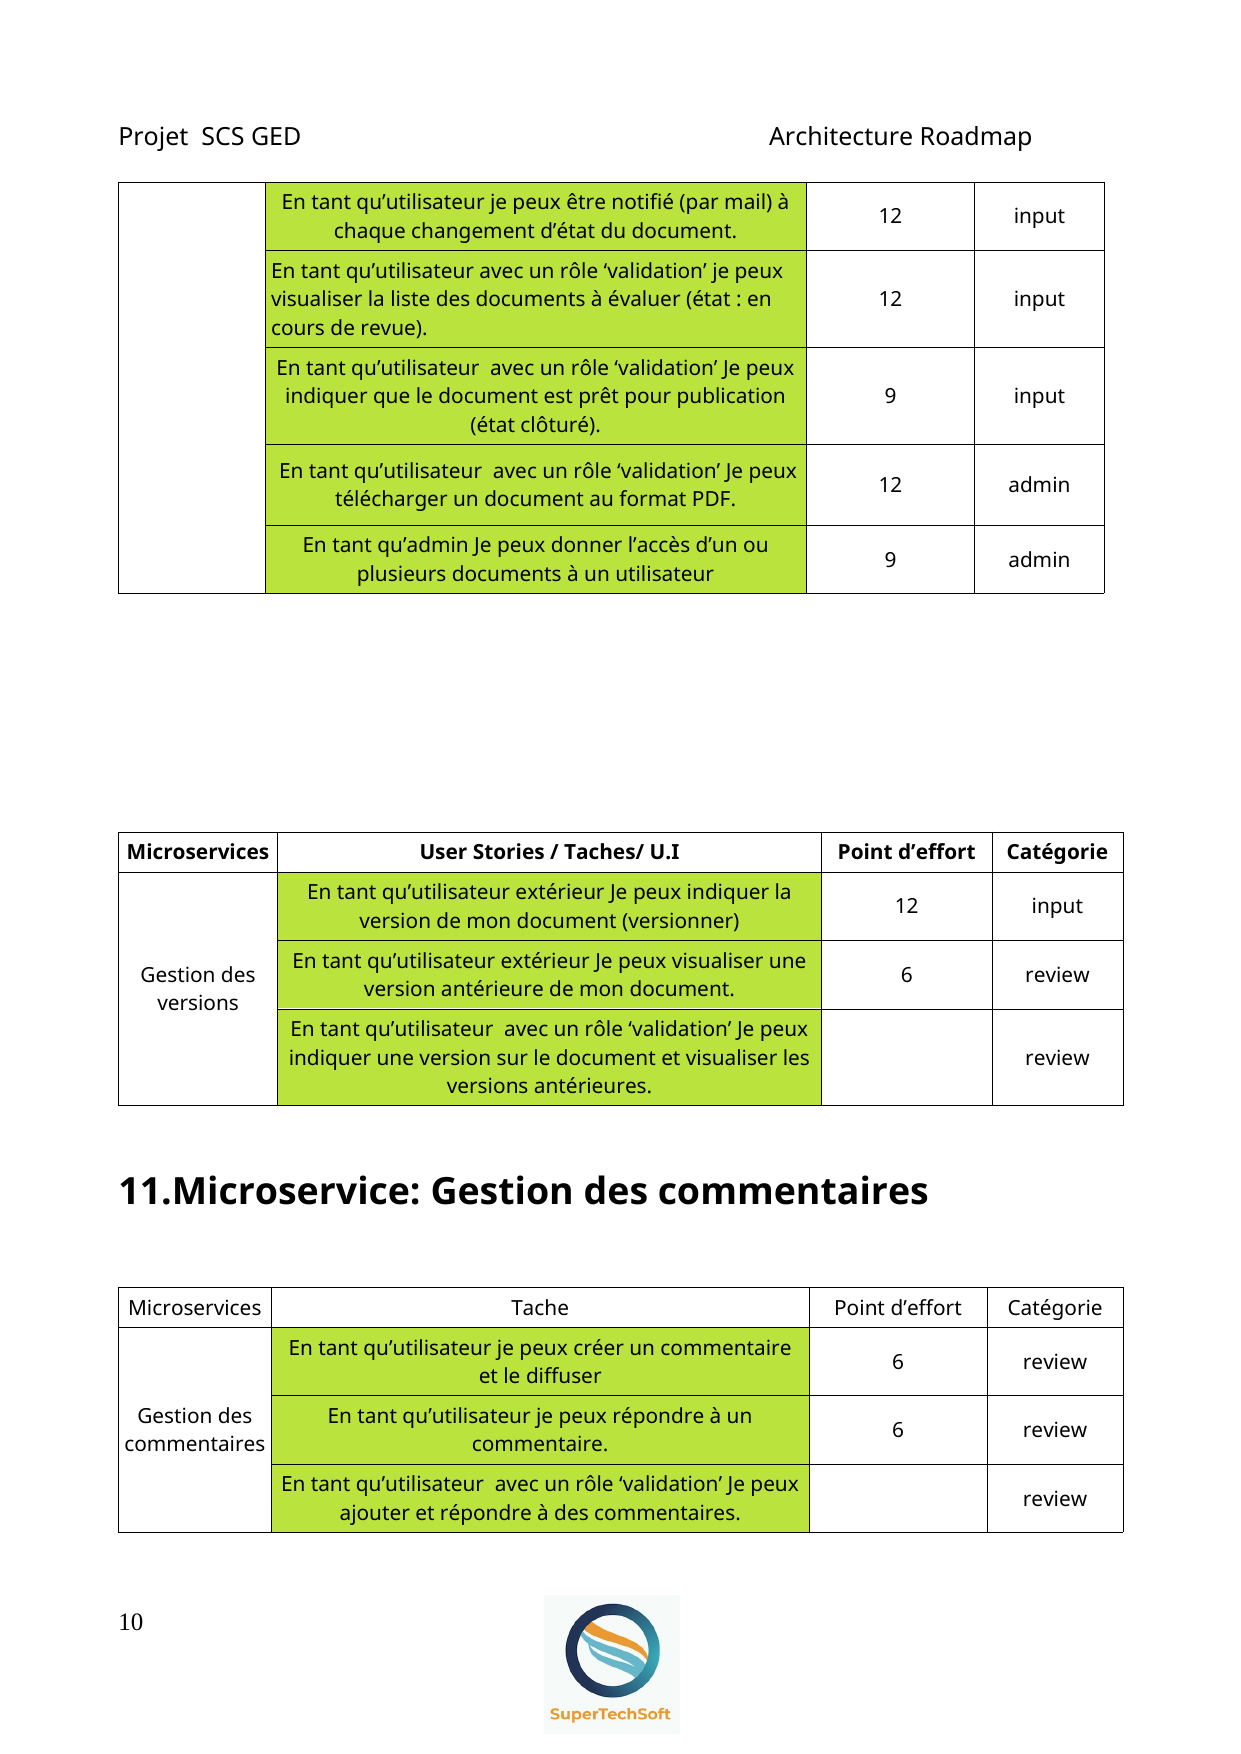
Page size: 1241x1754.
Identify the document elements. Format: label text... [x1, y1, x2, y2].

table_header Point d’effort [810, 1288, 987, 1327]
table_cell En tant qu’utilisateur je peux être notifié (par mail) à chaque changement d’état du document. [266, 183, 806, 250]
table_cell En tant qu’utilisateur avec un rôle ‘validation’ je peux visualiser la liste des documents à évaluer (état : en cours de revue). [266, 251, 806, 347]
table_cell 12 [807, 251, 974, 347]
table_cell input [975, 348, 1104, 444]
subtitle 11.Microservice: Gestion des commentaires [118, 1164, 1122, 1216]
table_header User Stories / Taches/ U.I [278, 833, 821, 872]
table_cell [810, 1465, 987, 1532]
table_cell review [993, 941, 1123, 1008]
table_cell [822, 1010, 992, 1105]
table_cell En tant qu’utilisateur extérieur Je peux visualiser une version antérieure de mon document. [278, 941, 821, 1008]
table_cell 9 [807, 348, 974, 444]
table_cell 6 [822, 941, 992, 1008]
table_header Microservices [119, 833, 277, 872]
table_cell En tant qu’utilisateur avec un rôle ‘validation’ Je peux indiquer que le document est prêt pour publication (état clôturé). [266, 348, 806, 444]
table_cell 12 [807, 183, 974, 250]
table_cell review [988, 1465, 1123, 1532]
table_cell review [988, 1396, 1123, 1464]
table_cell review [988, 1328, 1123, 1395]
table_cell review [993, 1010, 1123, 1105]
table_header Catégorie [993, 833, 1123, 872]
table_cell admin [975, 526, 1104, 593]
picture [543, 1595, 681, 1734]
table_cell En tant qu’utilisateur extérieur Je peux indiquer la version de mon document (versionner) [278, 873, 821, 940]
table_cell input [993, 873, 1123, 940]
table_cell En tant qu’admin Je peux donner l’accès d’un ou plusieurs documents à un utilisateur [266, 526, 806, 593]
table_cell Gestion des commentaires [119, 1328, 271, 1532]
table_cell input [975, 183, 1104, 250]
table_cell En tant qu’utilisateur je peux créer un commentaire et le diffuser [272, 1328, 809, 1395]
table_cell En tant qu’utilisateur avec un rôle ‘validation’ Je peux ajouter et répondre à des commentaires. [272, 1465, 809, 1532]
table_cell admin [975, 445, 1104, 525]
table_header Catégorie [988, 1288, 1123, 1327]
table_header Tache [272, 1288, 809, 1327]
table_cell [119, 183, 265, 593]
table_cell 12 [807, 445, 974, 525]
table_cell En tant qu’utilisateur avec un rôle ‘validation’ Je peux télécharger un document au format PDF. [266, 445, 806, 525]
table_cell 12 [822, 873, 992, 940]
table_cell En tant qu’utilisateur avec un rôle ‘validation’ Je peux indiquer une version sur le document et visualiser les versions antérieures. [278, 1010, 821, 1105]
table_header Microservices [119, 1288, 271, 1327]
table_cell En tant qu’utilisateur je peux répondre à un commentaire. [272, 1396, 809, 1464]
table_cell input [975, 251, 1104, 347]
table_header Point d’effort [822, 833, 992, 872]
table_cell Gestion des versions [119, 873, 277, 1105]
table_cell 9 [807, 526, 974, 593]
table_cell 6 [810, 1328, 987, 1395]
table_cell 6 [810, 1396, 987, 1464]
